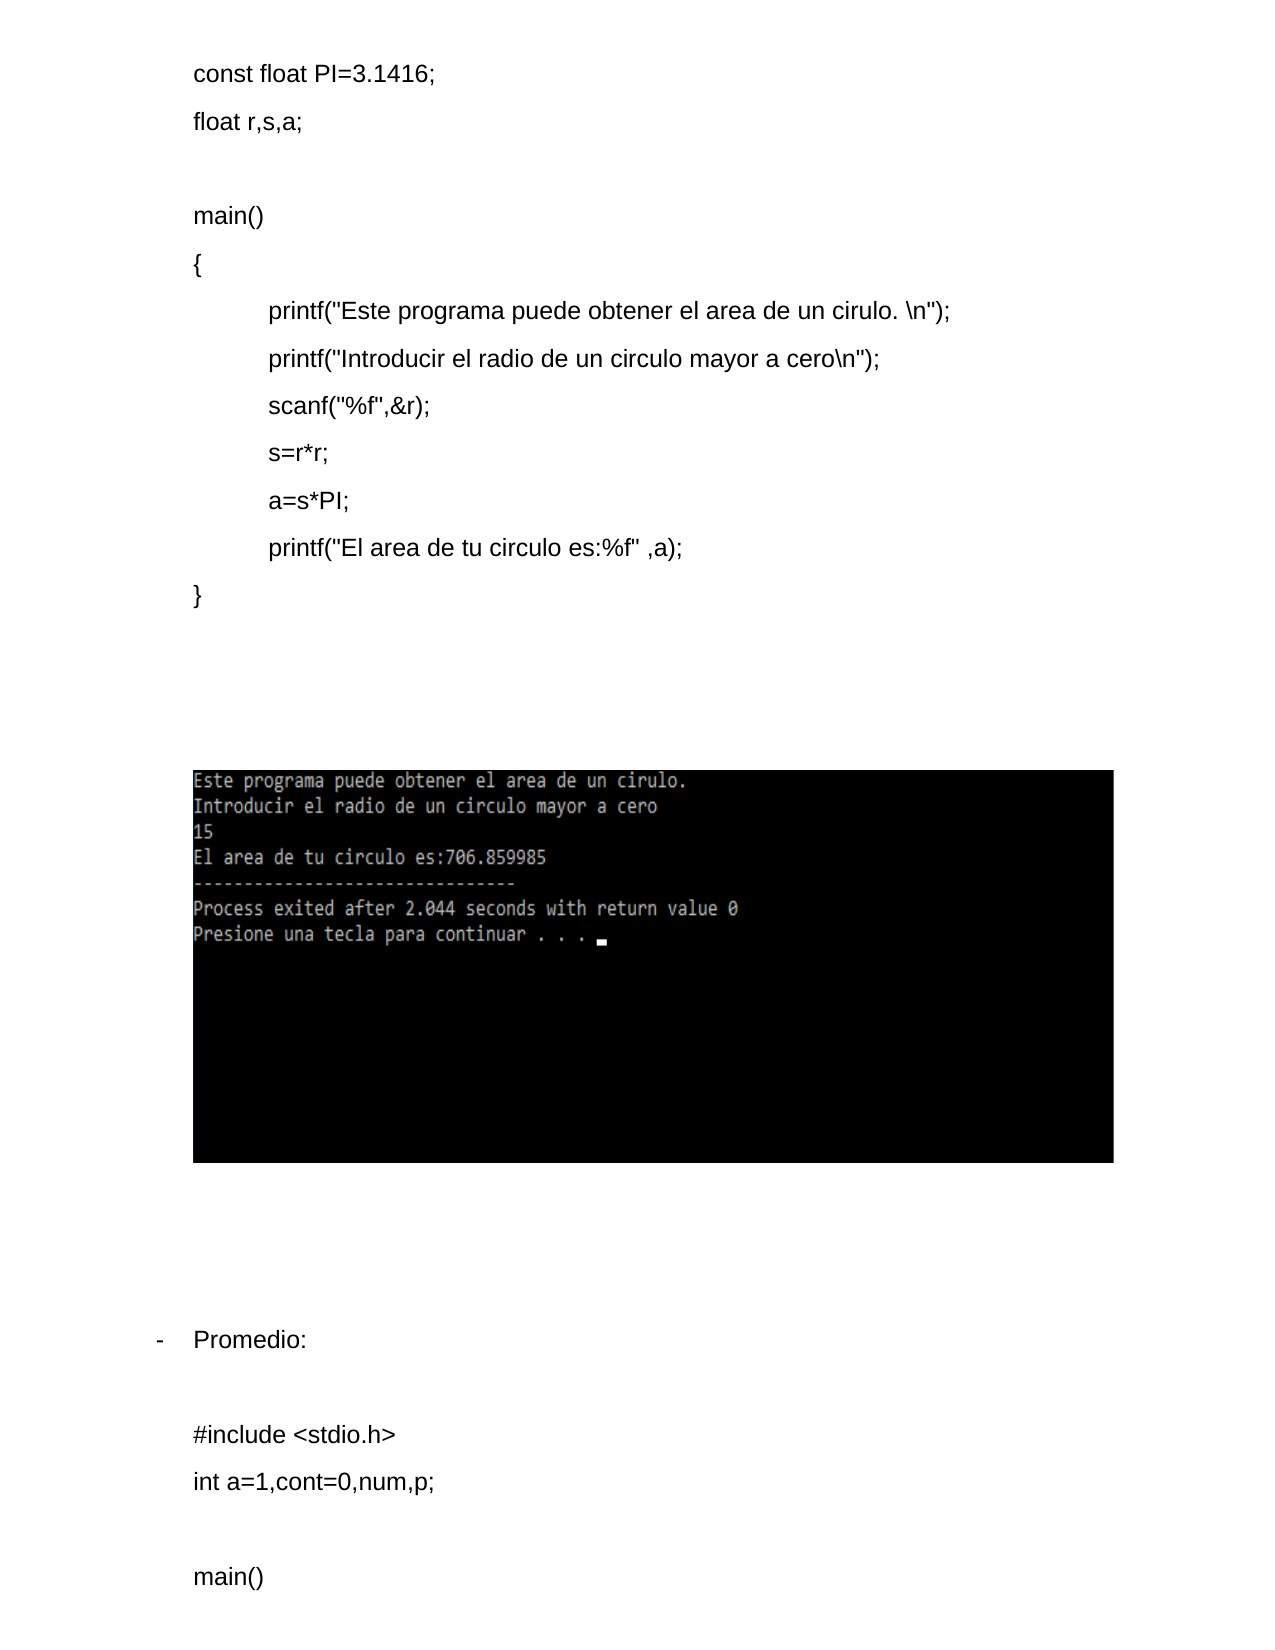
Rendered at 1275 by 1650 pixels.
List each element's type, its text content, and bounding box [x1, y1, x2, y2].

list a=s*PI; [193, 486, 1205, 514]
list const float PI=3.1416; [193, 59, 1205, 88]
list scanf("%f",&r); [193, 391, 1205, 420]
list } [193, 581, 1205, 609]
list Promedio: [156, 1325, 1205, 1354]
list { [193, 249, 1205, 277]
list printf("Este programa puede obtener el area de un cirulo. \n"); [193, 296, 1205, 325]
list float r,s,a; [193, 107, 1205, 135]
list printf("Introducir el radio de un circulo mayor a cero\n"); [193, 343, 1205, 372]
list #include <stdio.h> [193, 1420, 1205, 1449]
list printf("El area de tu circulo es:%f" ,a); [193, 533, 1205, 562]
list int a=1,cont=0,num,p; [193, 1467, 1205, 1496]
list main() [193, 201, 1205, 230]
list main() [193, 1562, 1205, 1591]
list s=r*r; [193, 438, 1205, 467]
